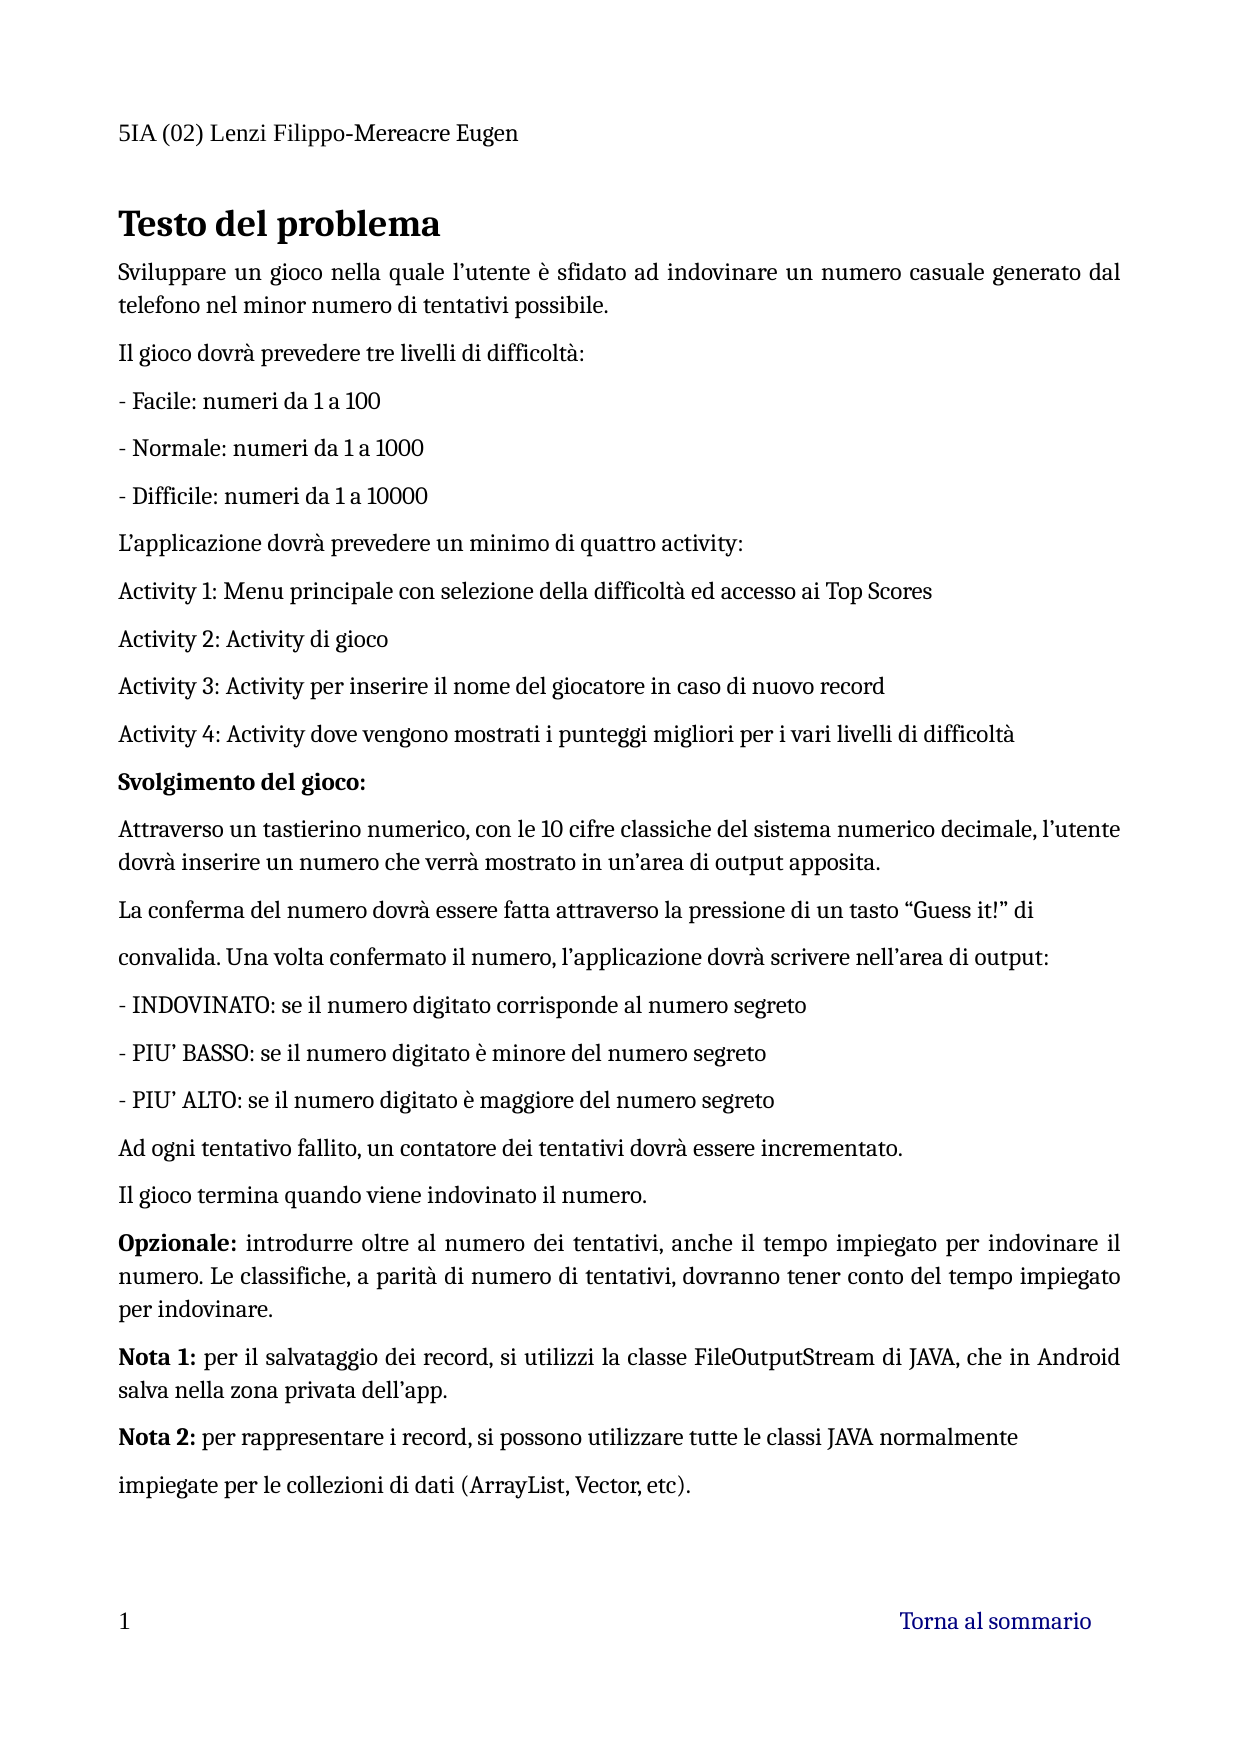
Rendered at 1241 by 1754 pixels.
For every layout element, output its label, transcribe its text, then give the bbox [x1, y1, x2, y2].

text Activity 3: Activity per inserire il nome del giocatore in caso di nuovo record [118, 672, 1122, 701]
text Svolgimento del gioco: [118, 767, 1122, 796]
text Activity 1: Menu principale con selezione della difficoltà ed accesso ai Top Scores [118, 577, 1122, 606]
text Opzionale: introdurre oltre al numero dei tentativi, anche il tempo impiegato per indovinare il numero. Le classifiche, a parità di numero di tentativi, dovranno tener conto del tempo impiegato per indovinare. [118, 1229, 1122, 1324]
text Attraverso un tastierino numerico, con le 10 cifre classiche del sistema numerico decimale, l’utente dovrà inserire un numero che verrà mostrato in un’area di output apposita. [118, 815, 1122, 877]
subtitle Testo del problema [118, 202, 1122, 246]
text La conferma del numero dovrà essere fatta attraverso la pressione di un tasto “Guess it!” di [118, 896, 1122, 924]
text - PIU’ BASSO: se il numero digitato è minore del numero segreto [118, 1038, 1122, 1067]
text Nota 2: per rappresentare i record, si possono utilizzare tutte le classi JAVA normalmente [118, 1423, 1122, 1452]
text L’applicazione dovrà prevedere un minimo di quattro activity: [118, 529, 1122, 558]
text Activity 4: Activity dove vengono mostrati i punteggi migliori per i vari livelli di difficoltà [118, 720, 1122, 748]
text Il gioco dovrà prevedere tre livelli di difficoltà: [118, 339, 1122, 368]
text Ad ogni tentativo fallito, un contatore dei tentativi dovrà essere incrementato. [118, 1134, 1122, 1162]
text Sviluppare un gioco nella quale l’utente è sfidato ad indovinare un numero casuale generato dal telefono nel minor numero di tentativi possibile. [118, 258, 1122, 320]
text - Facile: numeri da 1 a 100 [118, 387, 1122, 415]
text - Normale: numeri da 1 a 1000 [118, 434, 1122, 463]
text Nota 1: per il salvataggio dei record, si utilizzi la classe FileOutputStream di JAVA, che in Android salva nella zona privata dell’app. [118, 1342, 1122, 1404]
text Il gioco termina quando viene indovinato il numero. [118, 1181, 1122, 1210]
text Activity 2: Activity di gioco [118, 624, 1122, 653]
text - Difficile: numeri da 1 a 10000 [118, 482, 1122, 511]
text - INDOVINATO: se il numero digitato corrisponde al numero segreto [118, 991, 1122, 1019]
text - PIU’ ALTO: se il numero digitato è maggiore del numero segreto [118, 1086, 1122, 1115]
text impiegate per le collezioni di dati (ArrayList, Vector, etc). [118, 1471, 1122, 1499]
text convalida. Una volta confermato il numero, l’applicazione dovrà scrivere nell’area di output: [118, 943, 1122, 972]
